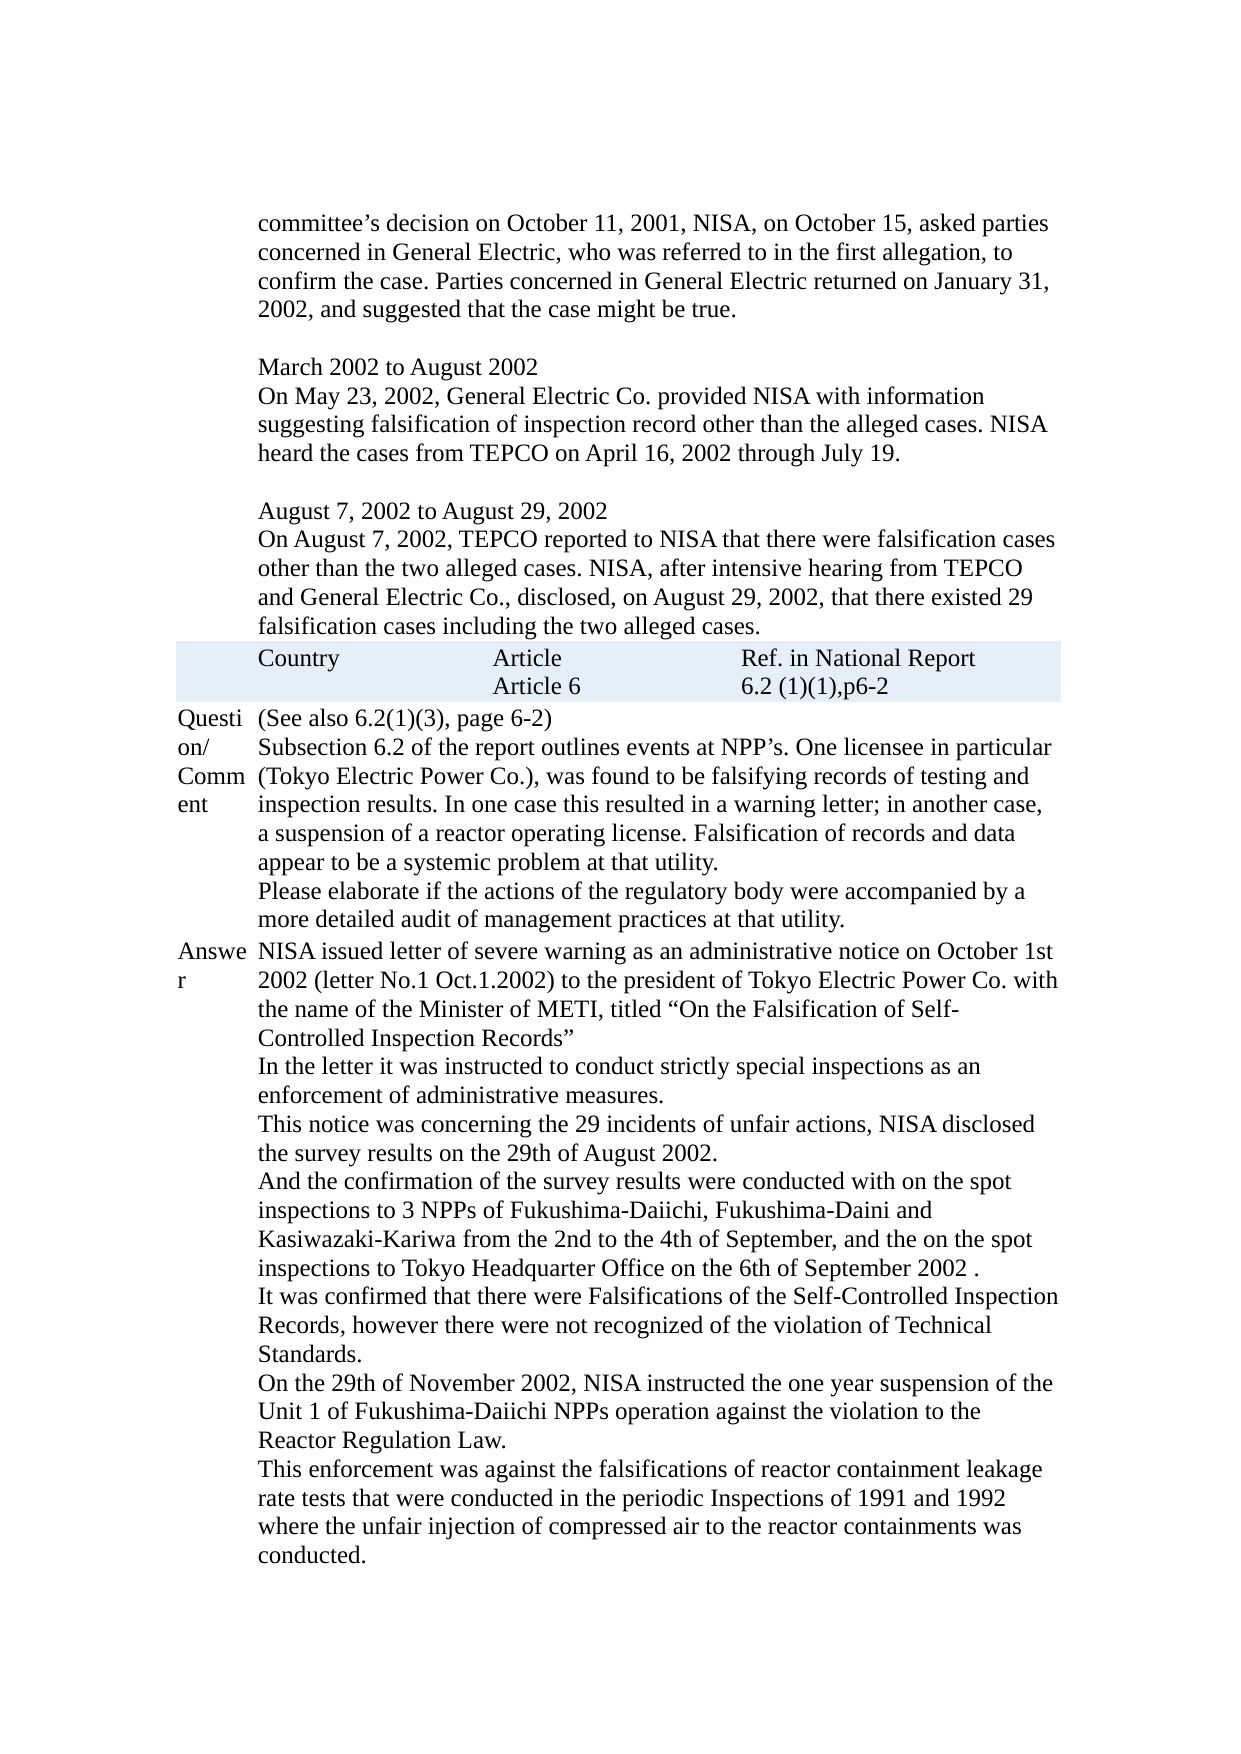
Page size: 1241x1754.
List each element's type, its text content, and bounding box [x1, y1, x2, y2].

table_cell Answer [176, 935, 256, 1571]
table_cell [176, 641, 256, 702]
table_cell Ref. in National Report 6.2 (1)(1),p6-2 [739, 641, 1061, 702]
table_cell committee’s decision on October 11, 2001, NISA, on October 15, asked parties concerned in General Electric, who was referred to in the first allegation, to confirm the case. Parties concerned in General Electric returned on January 31, 2002, and suggested that the case might be true. March 2002 to August 2002 On May 23, 2002, General Electric Co. provided NISA with information suggesting falsification of inspection record other than the alleged cases. NISA heard the cases from TEPCO on April 16, 2002 through July 19. August 7, 2002 to August 29, 2002 On August 7, 2002, TEPCO reported to NISA that there were falsification cases other than the two alleged cases. NISA, after intensive hearing from TEPCO and General Electric Co., disclosed, on August 29, 2002, that there existed 29 falsification cases including the two alleged cases. [256, 207, 1061, 641]
table_cell (See also 6.2(1)(3), page 6-2) Subsection 6.2 of the report outlines events at NPP’s. One licensee in particular (Tokyo Electric Power Co.), was found to be falsifying records of testing and inspection results. In one case this resulted in a warning letter; in another case, a suspension of a reactor operating license. Falsification of records and data appear to be a systemic problem at that utility. Please elaborate if the actions of the regulatory body were accompanied by a more detailed audit of management practices at that utility. [256, 702, 1061, 935]
table_cell Article Article 6 [491, 641, 739, 702]
table_cell Country [256, 641, 491, 702]
table_cell Question/ Comment [176, 702, 256, 935]
table_cell NISA issued letter of severe warning as an administrative notice on October 1st 2002 (letter No.1 Oct.1.2002) to the president of Tokyo Electric Power Co. with the name of the Minister of METI, titled “On the Falsification of Self-Controlled Inspection Records” In the letter it was instructed to conduct strictly special inspections as an enforcement of administrative measures. This notice was concerning the 29 incidents of unfair actions, NISA disclosed the survey results on the 29th of August 2002. And the confirmation of the survey results were conducted with on the spot inspections to 3 NPPs of Fukushima-Daiichi, Fukushima-Daini and Kasiwazaki-Kariwa from the 2nd to the 4th of September, and the on the spot inspections to Tokyo Headquarter Office on the 6th of September 2002 . It was confirmed that there were Falsifications of the Self-Controlled Inspection Records, however there were not recognized of the violation of Technical Standards. On the 29th of November 2002, NISA instructed the one year suspension of the Unit 1 of Fukushima-Daiichi NPPs operation against the violation to the Reactor Regulation Law. This enforcement was against the falsifications of reactor containment leakage rate tests that were conducted in the periodic Inspections of 1991 and 1992 where the unfair injection of compressed air to the reactor containments was conducted. [256, 935, 1061, 1571]
table_cell [176, 207, 256, 641]
